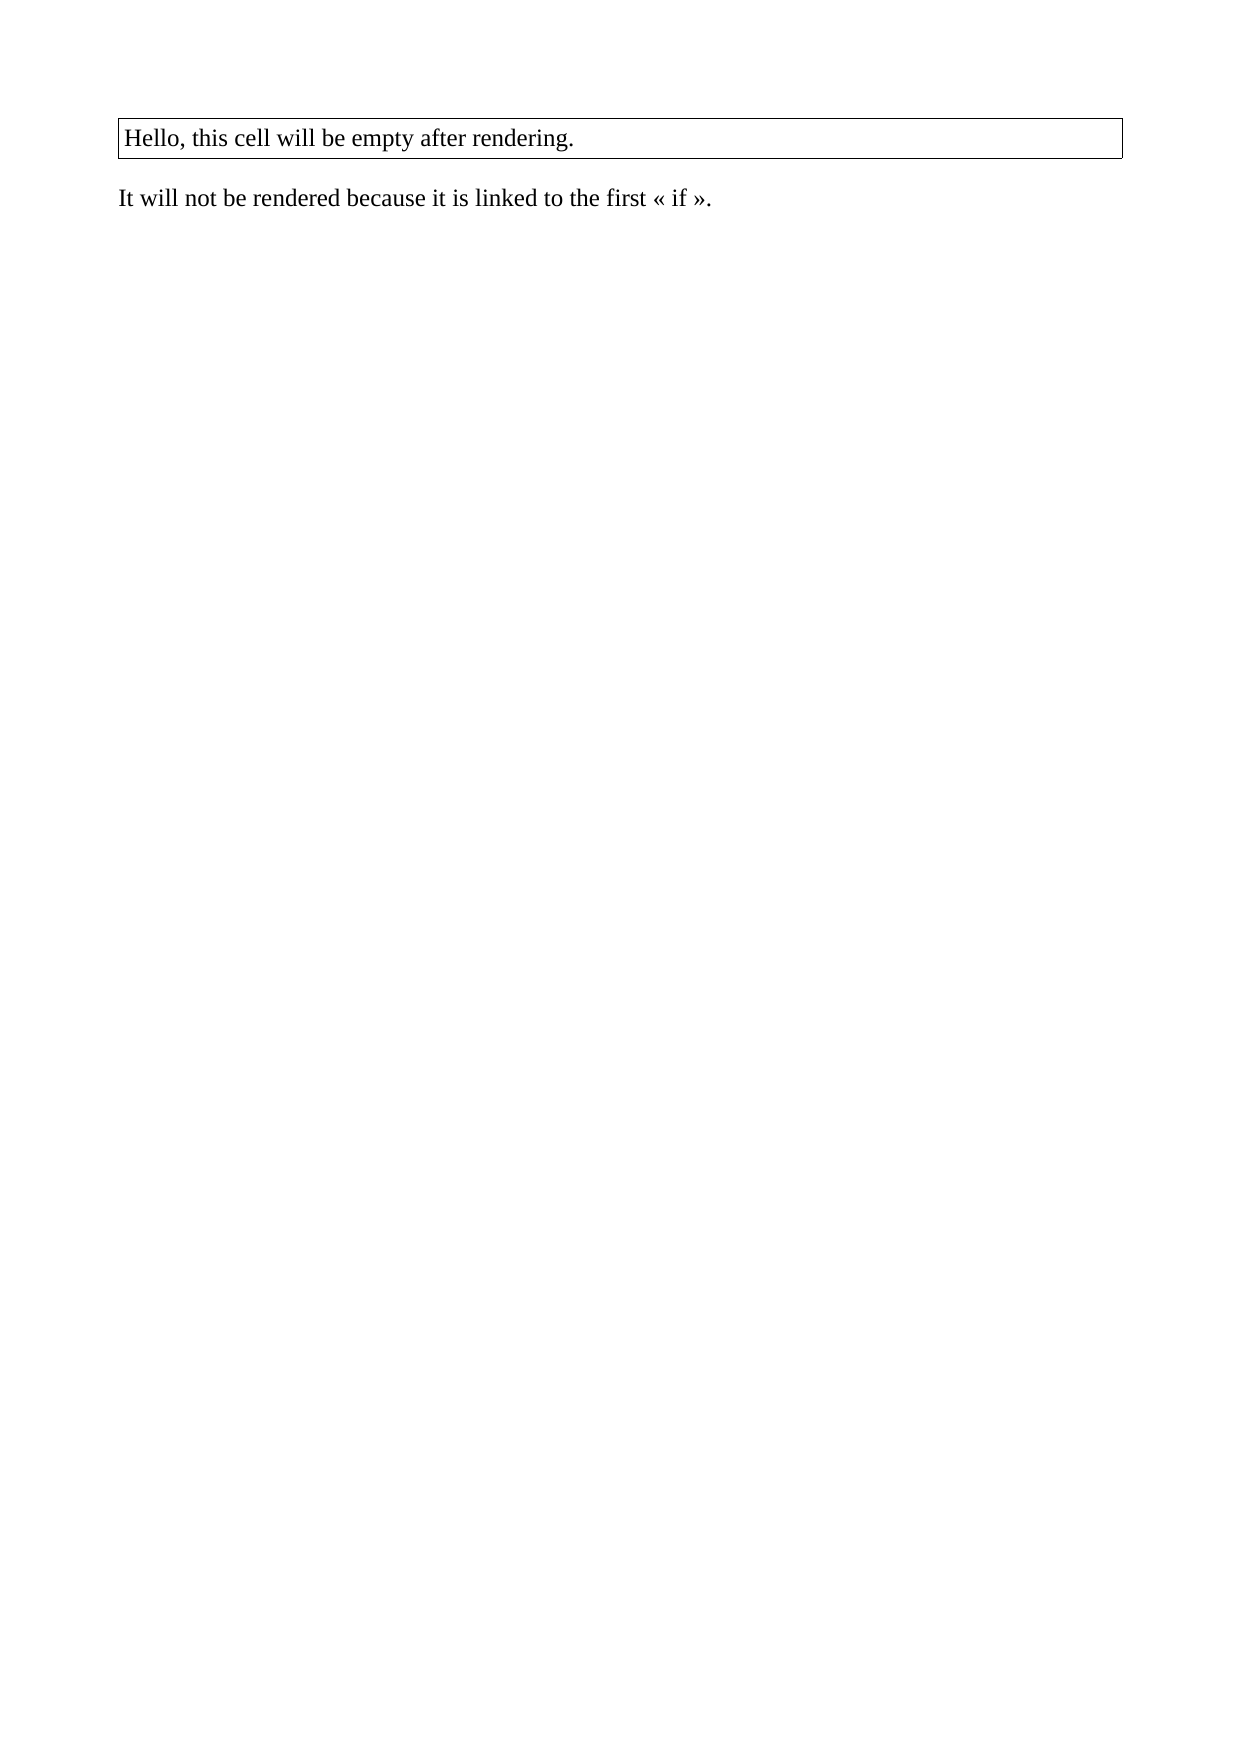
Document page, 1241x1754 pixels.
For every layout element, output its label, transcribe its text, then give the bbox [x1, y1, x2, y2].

table_header Hello, this cell will be empty after rendering. [119, 119, 1122, 157]
text It will not be rendered because it is linked to the first « if ». [118, 184, 1122, 212]
